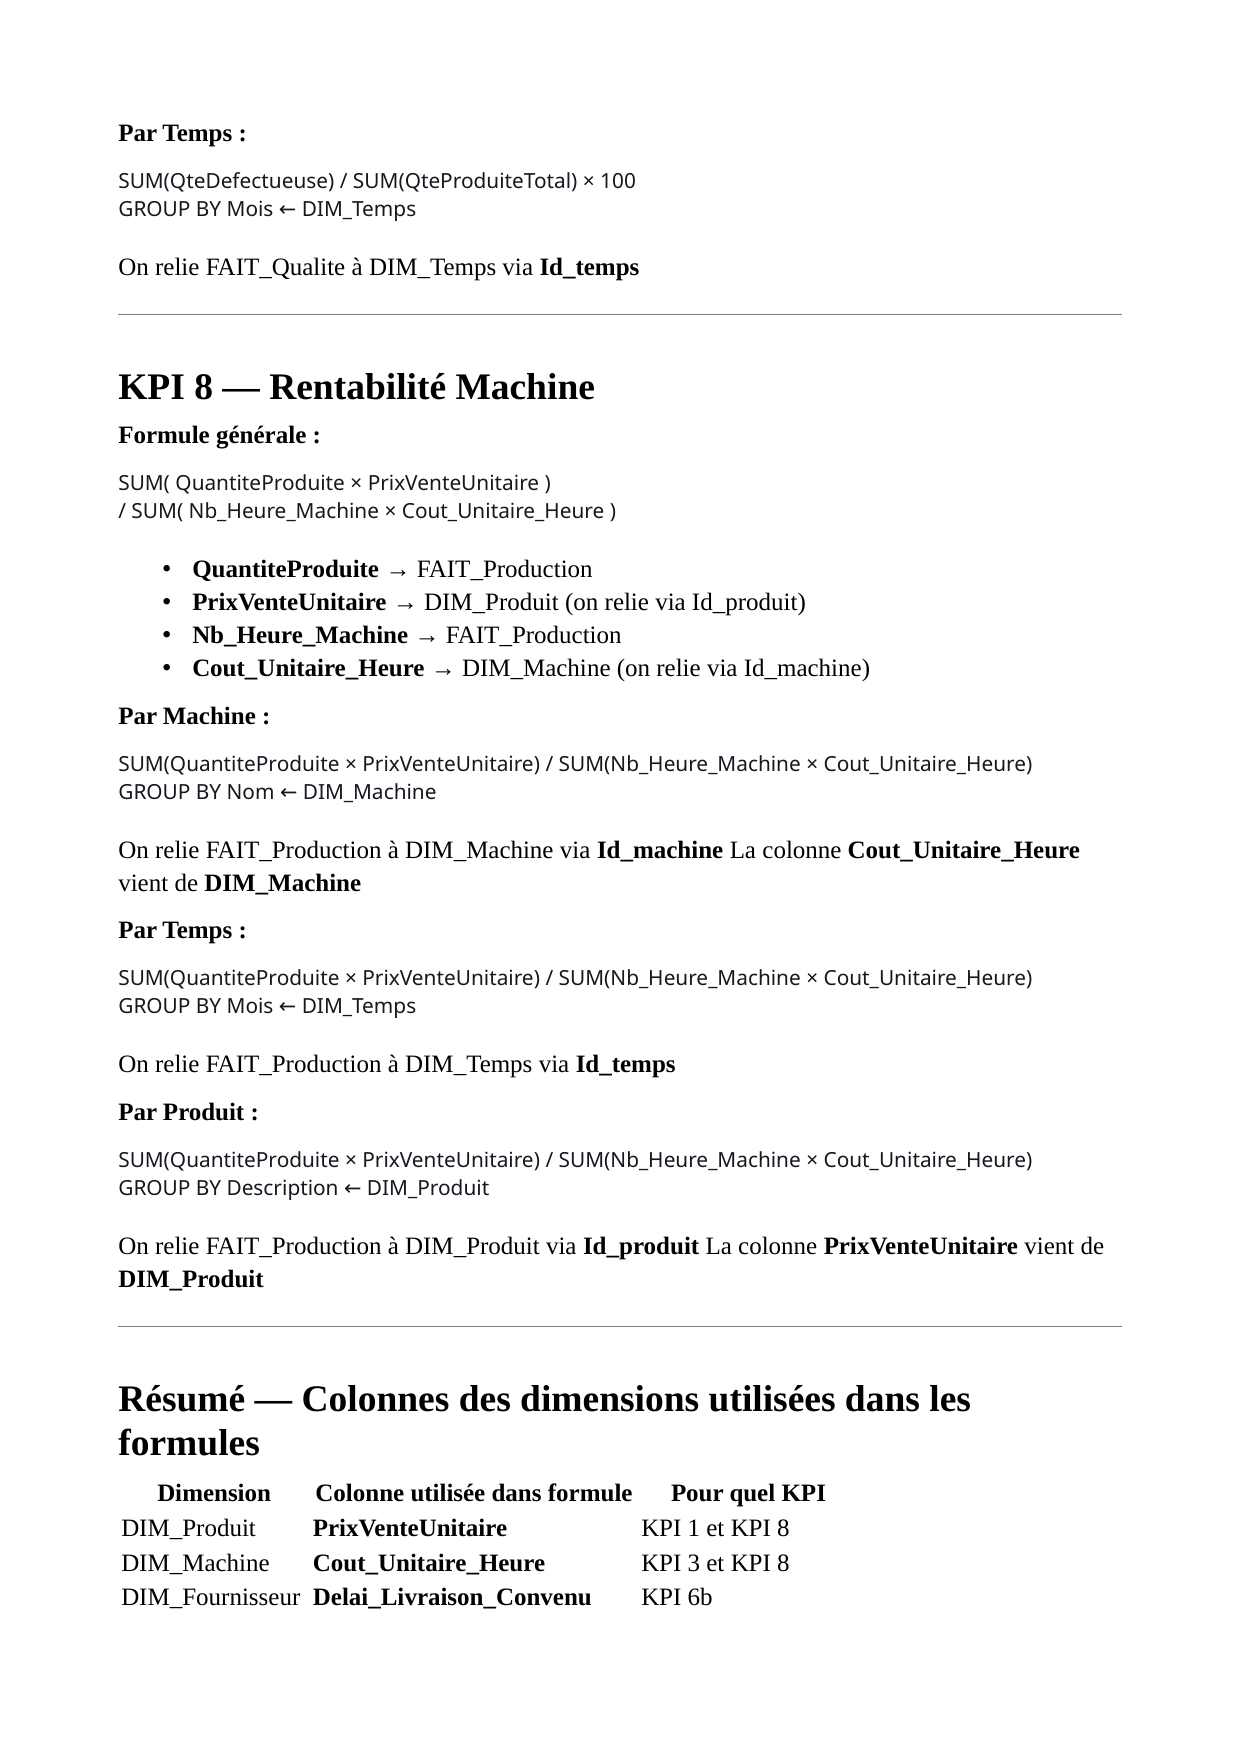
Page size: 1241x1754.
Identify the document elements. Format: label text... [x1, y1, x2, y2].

text / SUM( Nb_Heure_Machine × Cout_Unitaire_Heure ) [118, 496, 1122, 525]
text SUM(QuantiteProduite × PrixVenteUnitaire) / SUM(Nb_Heure_Machine × Cout_Unitaire_Heure) [118, 963, 1122, 992]
list QuantiteProduite → FAIT_Production [162, 554, 1122, 583]
subtitle KPI 8 — Rentabilité Machine [118, 365, 1122, 408]
table_header Dimension [118, 1476, 310, 1510]
text GROUP BY Description ← DIM_Produit [118, 1173, 1122, 1202]
text On relie FAIT_Production à DIM_Temps via Id_temps [118, 1049, 1122, 1078]
text SUM( QuantiteProduite × PrixVenteUnitaire ) [118, 468, 1122, 496]
text Par Produit : [118, 1097, 1122, 1126]
text Par Temps : [118, 916, 1122, 944]
text On relie FAIT_Qualite à DIM_Temps via Id_temps [118, 252, 1122, 281]
table_cell Cout_Unitaire_Heure [310, 1545, 638, 1579]
table_cell PrixVenteUnitaire [310, 1510, 638, 1545]
subtitle Résumé — Colonnes des dimensions utilisées dans les formules [118, 1377, 1122, 1463]
table_header Colonne utilisée dans formule [310, 1476, 638, 1510]
table_cell DIM_Fournisseur [118, 1579, 310, 1614]
table_cell DIM_Machine [118, 1545, 310, 1579]
text On relie FAIT_Production à DIM_Machine via Id_machine La colonne Cout_Unitaire_Heure vient de DIM_Machine [118, 835, 1122, 897]
table_cell KPI 3 et KPI 8 [638, 1545, 859, 1579]
list Cout_Unitaire_Heure → DIM_Machine (on relie via Id_machine) [162, 653, 1122, 682]
table_cell KPI 6b [638, 1579, 859, 1614]
text On relie FAIT_Production à DIM_Produit via Id_produit La colonne PrixVenteUnitaire vient de DIM_Produit [118, 1231, 1122, 1293]
table_cell KPI 1 et KPI 8 [638, 1510, 859, 1545]
table_cell DIM_Produit [118, 1510, 310, 1545]
text GROUP BY Mois ← DIM_Temps [118, 992, 1122, 1020]
text SUM(QuantiteProduite × PrixVenteUnitaire) / SUM(Nb_Heure_Machine × Cout_Unitaire_Heure) [118, 749, 1122, 777]
text Par Temps : [118, 118, 1122, 147]
text GROUP BY Mois ← DIM_Temps [118, 194, 1122, 223]
list PrixVenteUnitaire → DIM_Produit (on relie via Id_produit) [162, 587, 1122, 616]
table_header Pour quel KPI [638, 1476, 859, 1510]
table_cell Delai_Livraison_Convenu [310, 1579, 638, 1614]
text GROUP BY Nom ← DIM_Machine [118, 777, 1122, 806]
text SUM(QuantiteProduite × PrixVenteUnitaire) / SUM(Nb_Heure_Machine × Cout_Unitaire_Heure) [118, 1145, 1122, 1173]
text SUM(QteDefectueuse) / SUM(QteProduiteTotal) × 100 [118, 166, 1122, 194]
text Formule générale : [118, 420, 1122, 449]
text Par Machine : [118, 701, 1122, 730]
list Nb_Heure_Machine → FAIT_Production [162, 620, 1122, 649]
